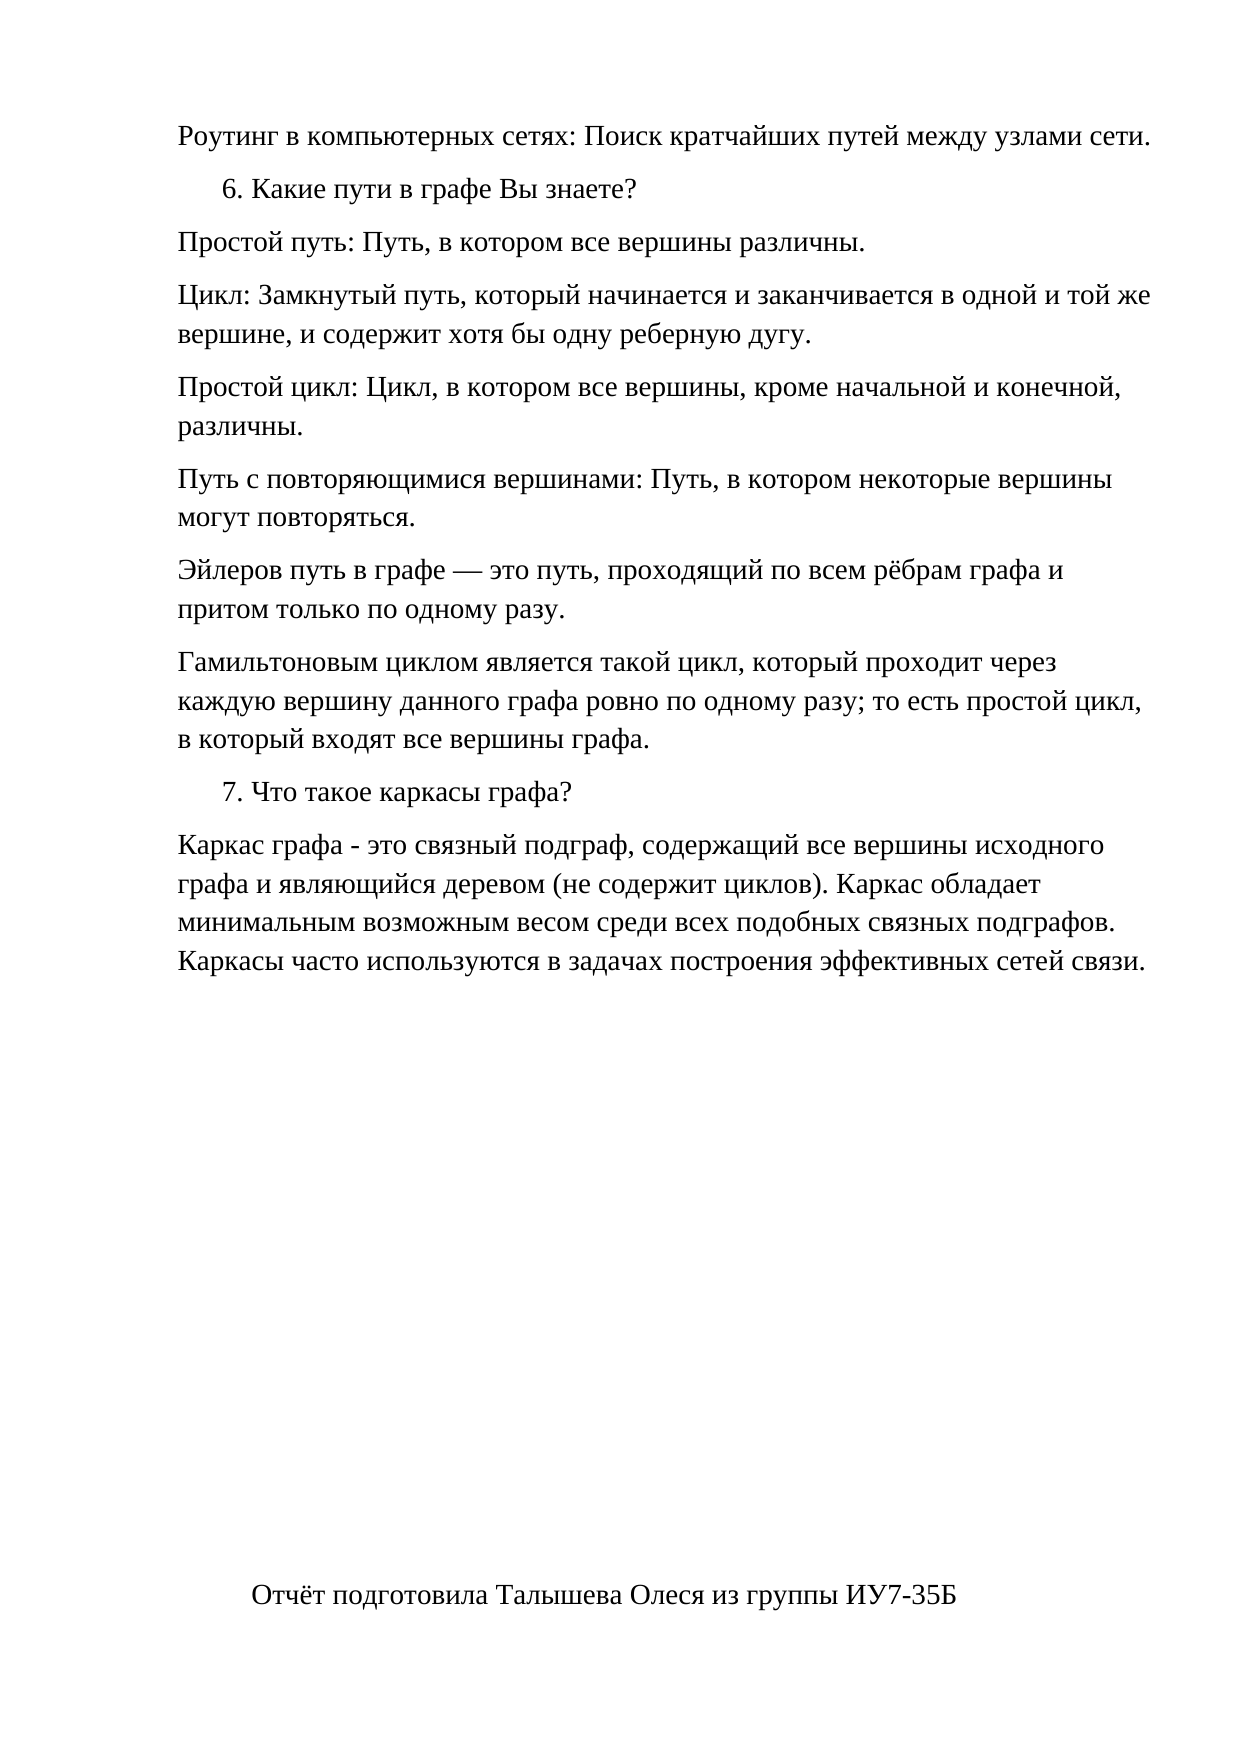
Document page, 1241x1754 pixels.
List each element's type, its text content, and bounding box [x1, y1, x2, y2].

text Простой цикл: Цикл, в котором все вершины, кроме начальной и конечной, различны. [177, 369, 1152, 441]
text Эйлеров путь в графе — это путь, проходящий по всем рёбрам графа и притом только по одному разу. [177, 552, 1152, 624]
text Простой путь: Путь, в котором все вершины различны. [177, 224, 1152, 258]
list Что такое каркасы графа? [222, 774, 1152, 808]
list Какие пути в графе Вы знаете? [222, 171, 1152, 205]
text Отчёт подготовила Талышева Олеся из группы ИУ7-35Б [177, 1577, 1152, 1611]
text Роутинг в компьютерных сетях: Поиск кратчайших путей между узлами сети. [177, 118, 1152, 152]
text Путь с повторяющимися вершинами: Путь, в котором некоторые вершины могут повторяться. [177, 461, 1152, 533]
text Каркас графа - это связный подграф, содержащий все вершины исходного графа и являющийся деревом (не содержит циклов). Каркас обладает минимальным возможным весом среди всех подобных связных подграфов. Каркасы часто используются в задачах построения эффективных сетей связи. [177, 827, 1152, 977]
text Цикл: Замкнутый путь, который начинается и заканчивается в одной и той же вершине, и содержит хотя бы одну реберную дугу. [177, 277, 1152, 349]
text Гамильтоновым циклом является такой цикл, который проходит через каждую вершину данного графа ровно по одному разу; то есть простой цикл, в который входят все вершины графа. [177, 644, 1152, 755]
